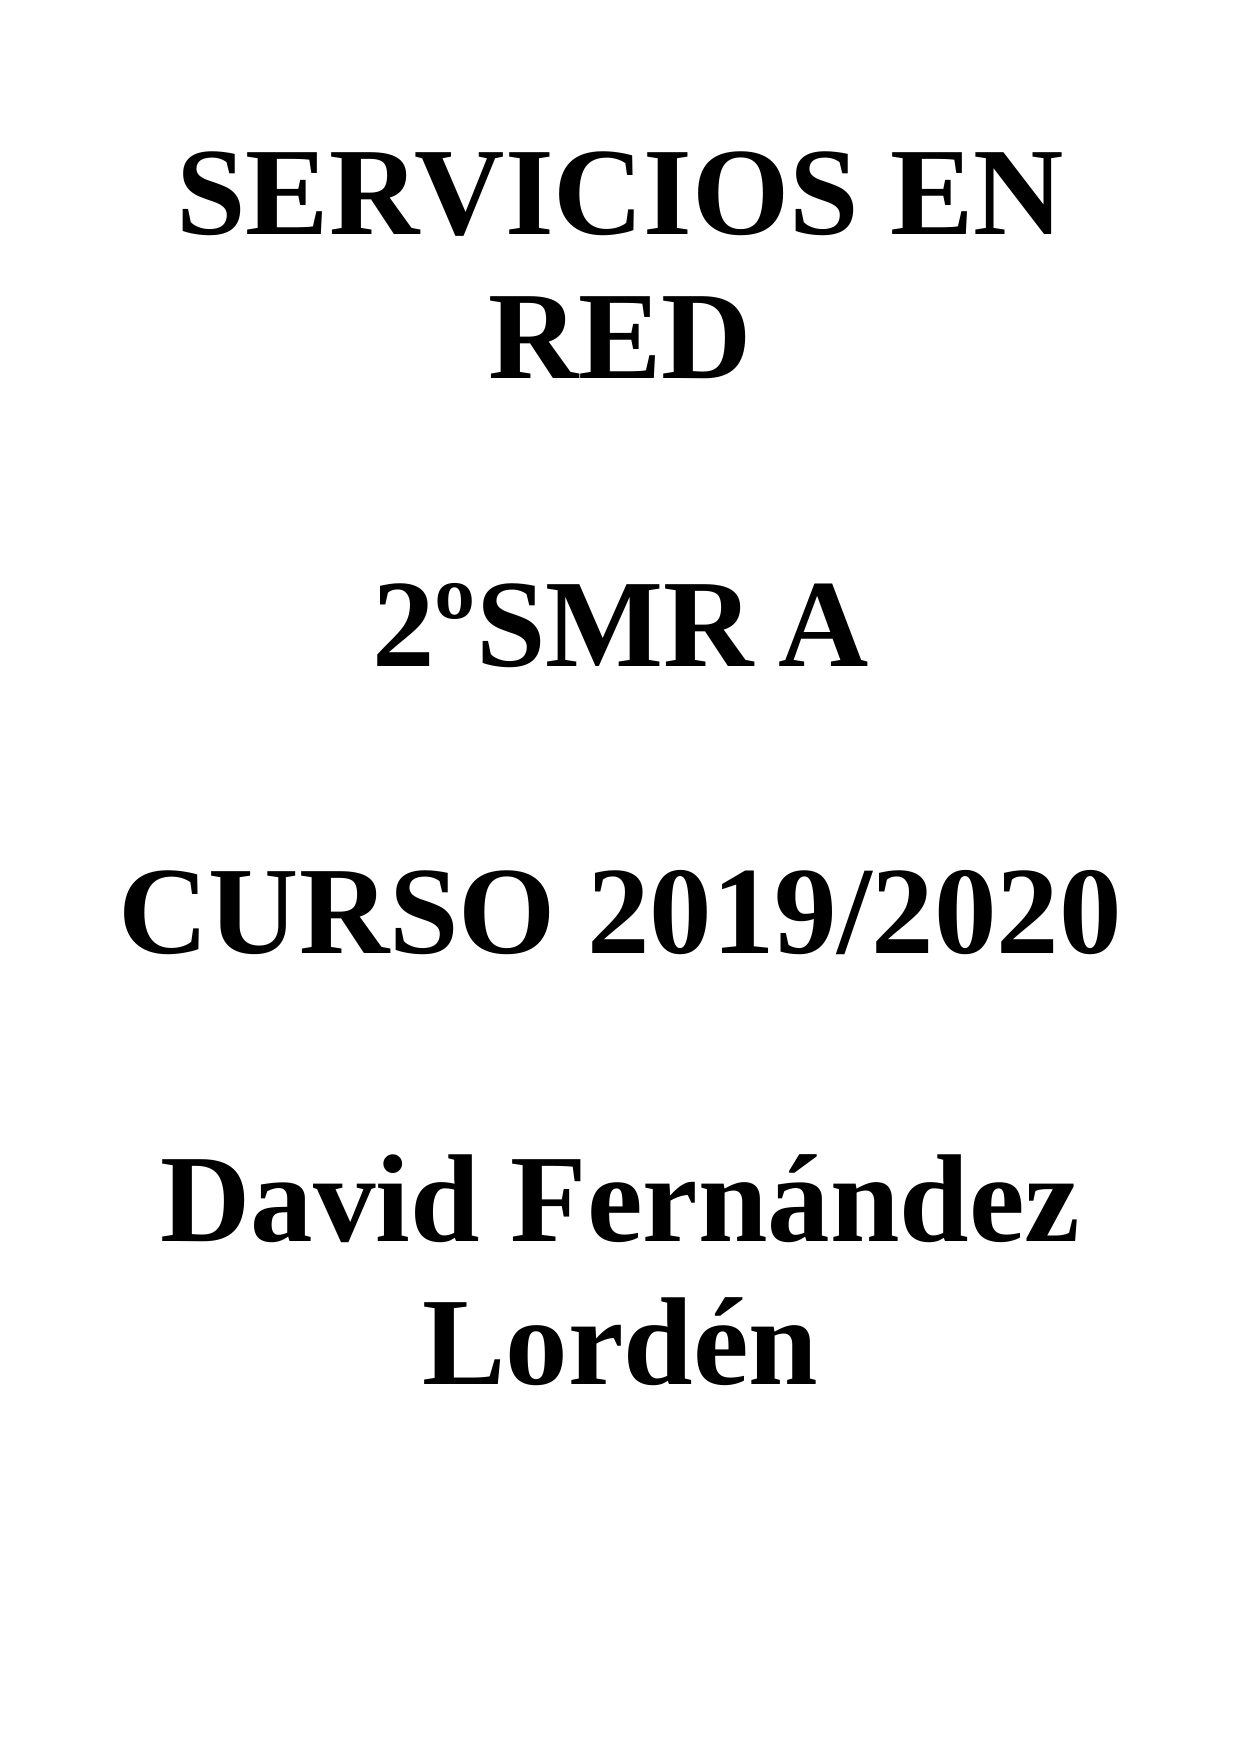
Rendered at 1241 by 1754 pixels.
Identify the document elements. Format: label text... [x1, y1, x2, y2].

text SERVICIOS EN RED [118, 118, 1122, 406]
text David Fernández Lordén [118, 1124, 1122, 1412]
text 2ºSMR A [118, 549, 1122, 693]
text CURSO 2019/2020 [118, 837, 1122, 981]
